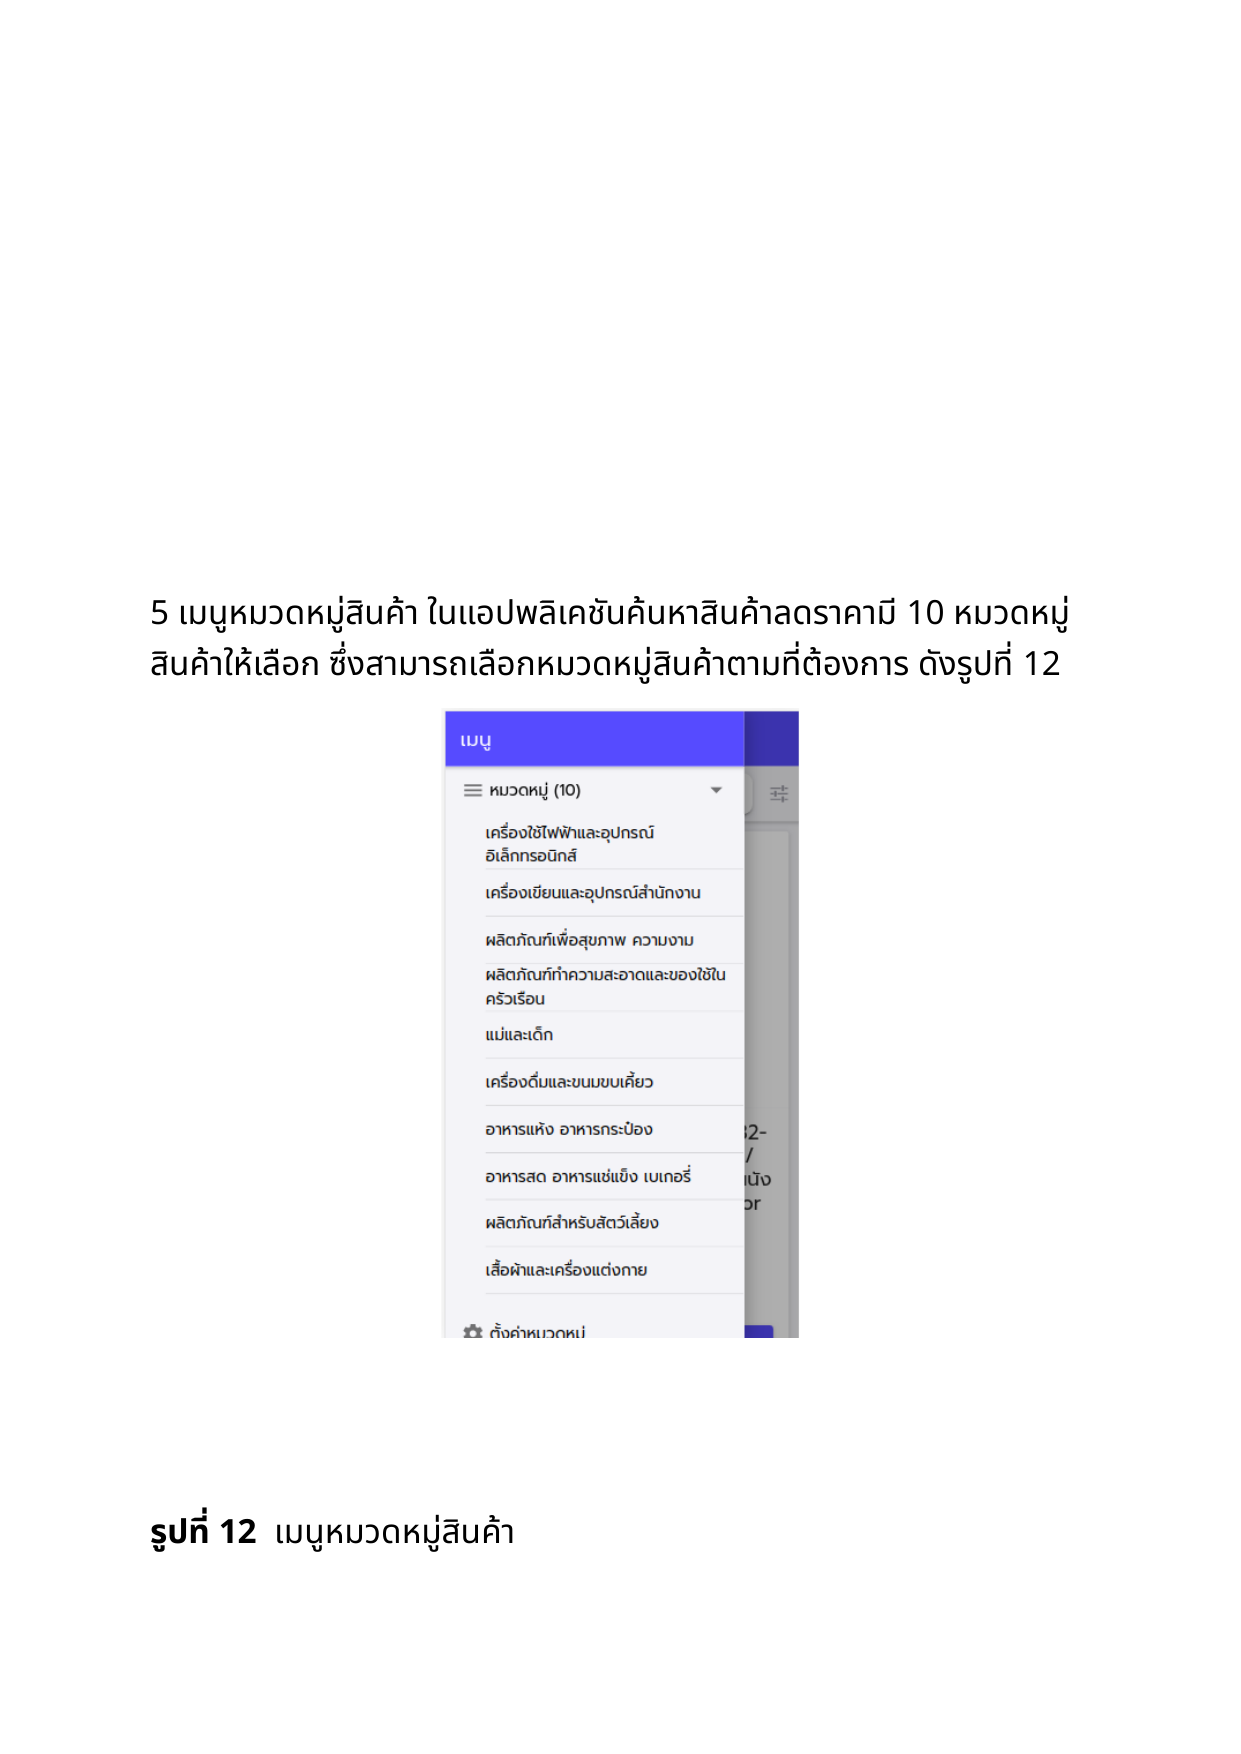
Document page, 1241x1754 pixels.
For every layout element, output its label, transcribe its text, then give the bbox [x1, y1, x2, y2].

text รูปที่ 12 เมนูหมวดหมู่สินค้า [150, 1507, 1091, 1558]
picture [441, 708, 800, 1338]
text 5 เมนูหมวดหมู่สินค้า ในแอปพลิเคชันค้นหาสินค้าลดราคามี 10 หมวดหมู่สินค้าให้เลือก ซึ่งสามารถเลือกหมวดหมู่สินค้าตามที่ต้องการ ดังรูปที่ 12 [150, 589, 1091, 690]
